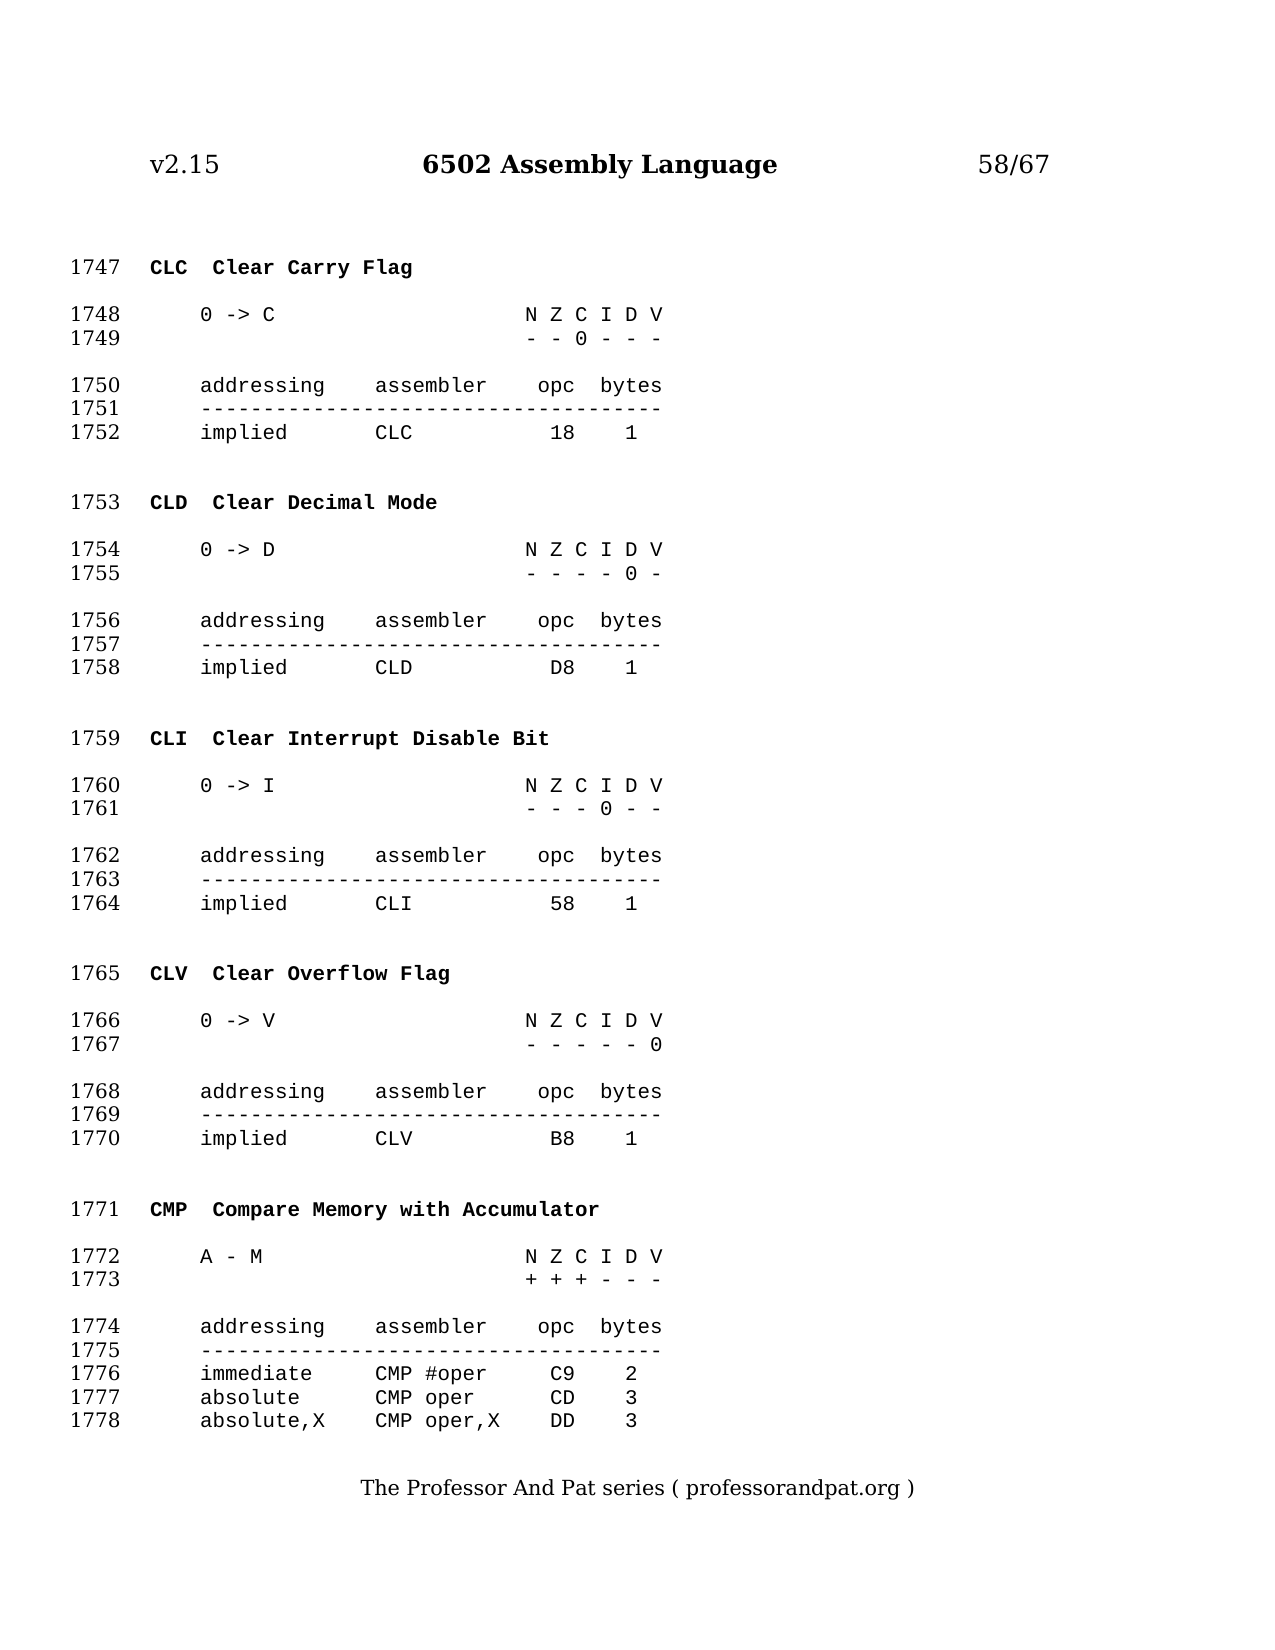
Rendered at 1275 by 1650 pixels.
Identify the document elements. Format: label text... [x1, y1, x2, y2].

text ------------------------------------- [150, 869, 1125, 893]
text + + + - - - [150, 1269, 1125, 1293]
text 0 -> I N Z C I D V [150, 775, 1125, 798]
text - - 0 - - - [150, 328, 1125, 351]
text ------------------------------------- [150, 634, 1125, 657]
text immediate CMP #oper C9 2 [150, 1363, 1125, 1387]
text 0 -> D N Z C I D V [150, 539, 1125, 563]
text - - - - 0 - [150, 563, 1125, 587]
text implied CLI 58 1 [150, 893, 1125, 916]
text CLD Clear Decimal Mode [150, 492, 1125, 516]
text implied CLC 18 1 [150, 422, 1125, 445]
text addressing assembler opc bytes [150, 610, 1125, 634]
text implied CLV B8 1 [150, 1128, 1125, 1152]
text addressing assembler opc bytes [150, 1081, 1125, 1104]
text A - M N Z C I D V [150, 1246, 1125, 1269]
text addressing assembler opc bytes [150, 846, 1125, 869]
text addressing assembler opc bytes [150, 1316, 1125, 1340]
text ------------------------------------- [150, 1340, 1125, 1363]
text CMP Compare Memory with Accumulator [150, 1199, 1125, 1222]
text implied CLD D8 1 [150, 657, 1125, 681]
text addressing assembler opc bytes [150, 375, 1125, 398]
text - - - - - 0 [150, 1034, 1125, 1057]
text CLC Clear Carry Flag [150, 257, 1125, 281]
text 0 -> V N Z C I D V [150, 1010, 1125, 1034]
text ------------------------------------- [150, 398, 1125, 422]
text - - - 0 - - [150, 798, 1125, 822]
text ------------------------------------- [150, 1104, 1125, 1128]
text CLI Clear Interrupt Disable Bit [150, 728, 1125, 751]
text 0 -> C N Z C I D V [150, 304, 1125, 328]
text CLV Clear Overflow Flag [150, 963, 1125, 987]
text absolute,X CMP oper,X DD 3 [150, 1411, 1125, 1434]
text absolute CMP oper CD 3 [150, 1387, 1125, 1411]
